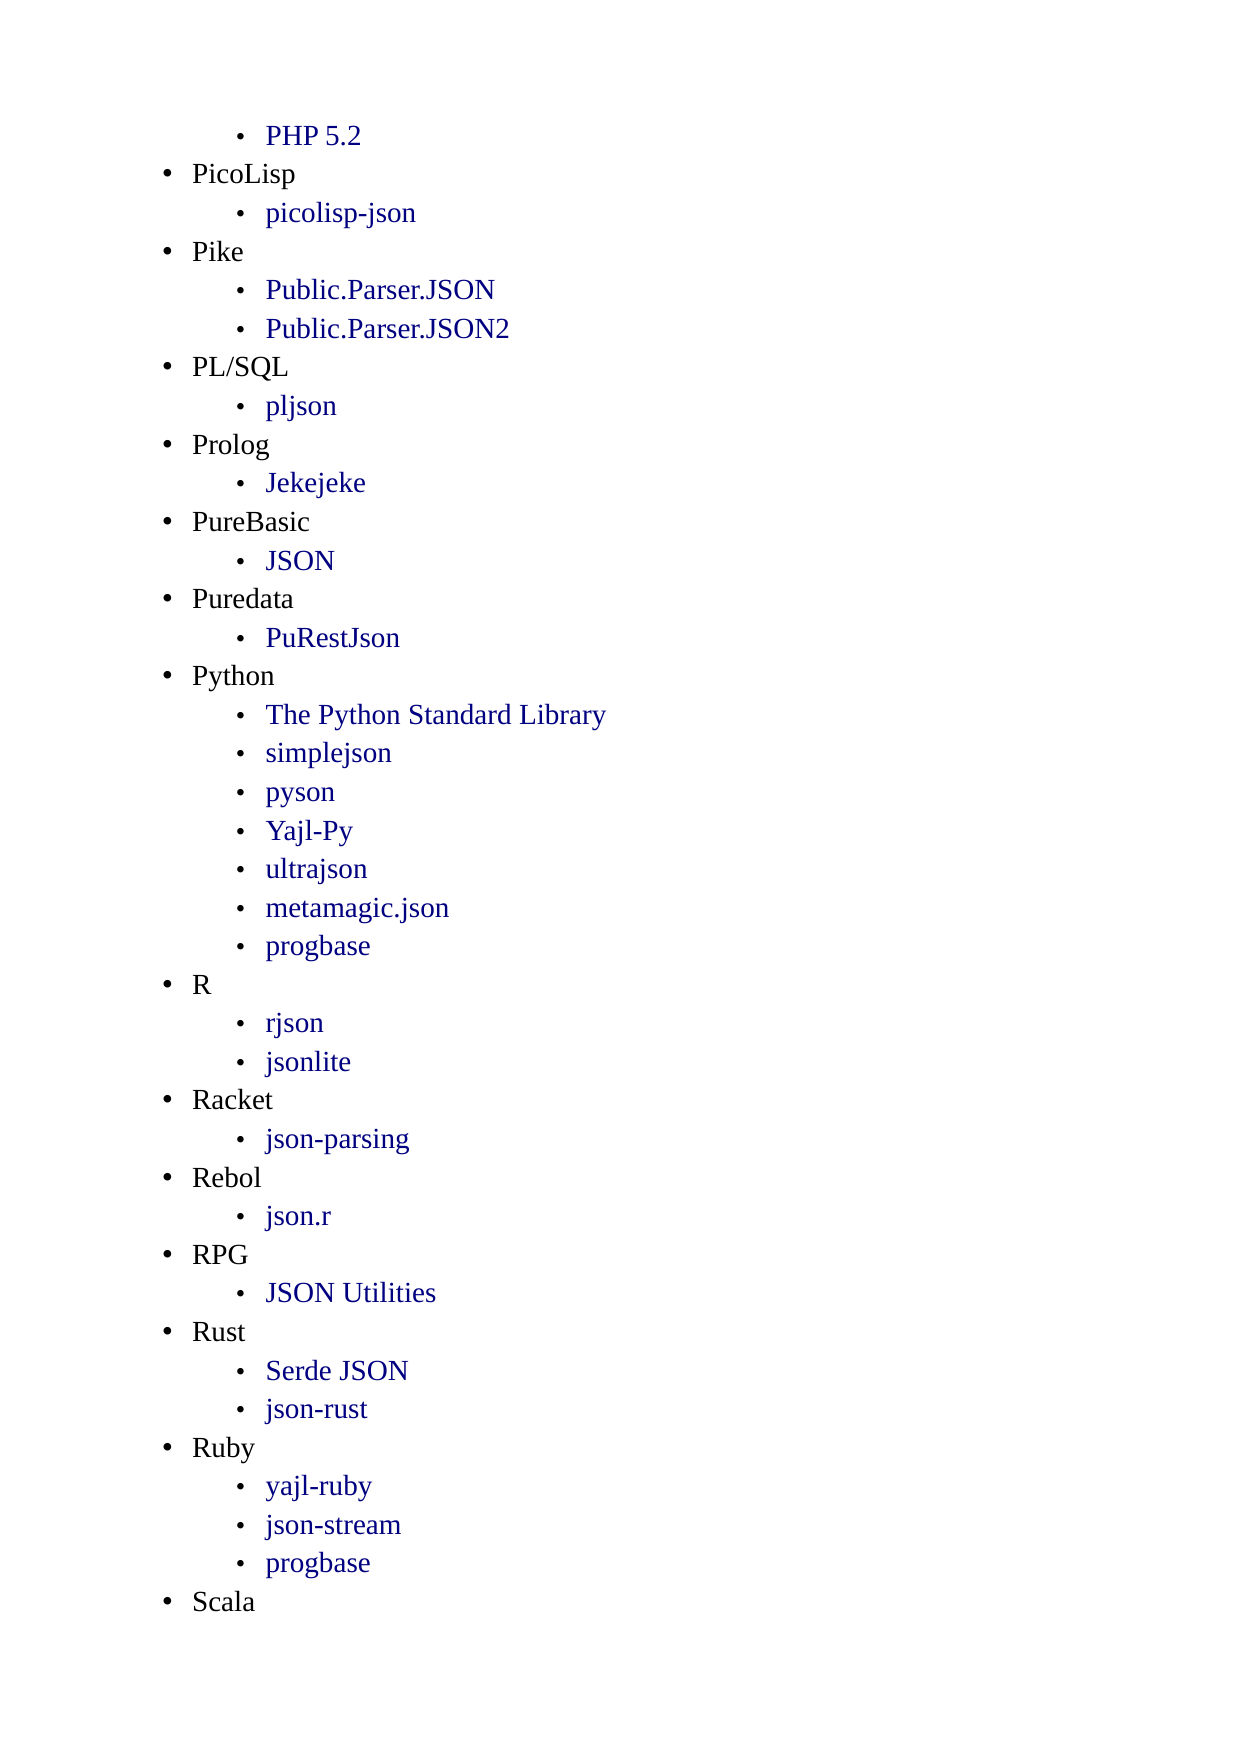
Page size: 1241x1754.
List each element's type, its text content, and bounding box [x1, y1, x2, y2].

list Ruby [162, 1430, 1122, 1463]
list PHP 5.2 [236, 118, 1122, 152]
list Jekejeke [236, 465, 1122, 499]
list Public.Parser.JSON2 [236, 311, 1122, 344]
list jsonlite [236, 1044, 1122, 1077]
list JSON [236, 543, 1122, 576]
list simplejson [236, 736, 1122, 769]
list The Python Standard Library [236, 697, 1122, 731]
list pyson [236, 774, 1122, 808]
list Rust [162, 1314, 1122, 1348]
list metamagic.json [236, 890, 1122, 923]
list Scala [162, 1584, 1122, 1618]
list PuRestJson [236, 620, 1122, 653]
list Python [162, 658, 1122, 692]
list Rebol [162, 1160, 1122, 1193]
list picolisp-json [236, 195, 1122, 229]
list RPG [162, 1237, 1122, 1271]
list rjson [236, 1005, 1122, 1039]
list Yajl-Py [236, 813, 1122, 846]
list json-parsing [236, 1121, 1122, 1155]
list JSON Utilities [236, 1276, 1122, 1309]
list Pike [162, 234, 1122, 267]
list pljson [236, 388, 1122, 422]
list R [162, 967, 1122, 1000]
list Prolog [162, 427, 1122, 460]
list json-rust [236, 1391, 1122, 1425]
list json.r [236, 1198, 1122, 1232]
list yajl-ruby [236, 1468, 1122, 1502]
list PureBasic [162, 504, 1122, 538]
list PL/SQL [162, 349, 1122, 383]
list PicoLisp [162, 157, 1122, 190]
list Racket [162, 1082, 1122, 1116]
list ultrajson [236, 851, 1122, 885]
list json-stream [236, 1507, 1122, 1541]
list progbase [236, 1546, 1122, 1579]
list Puredata [162, 581, 1122, 615]
list progbase [236, 928, 1122, 962]
list Serde JSON [236, 1353, 1122, 1386]
list Public.Parser.JSON [236, 272, 1122, 306]
